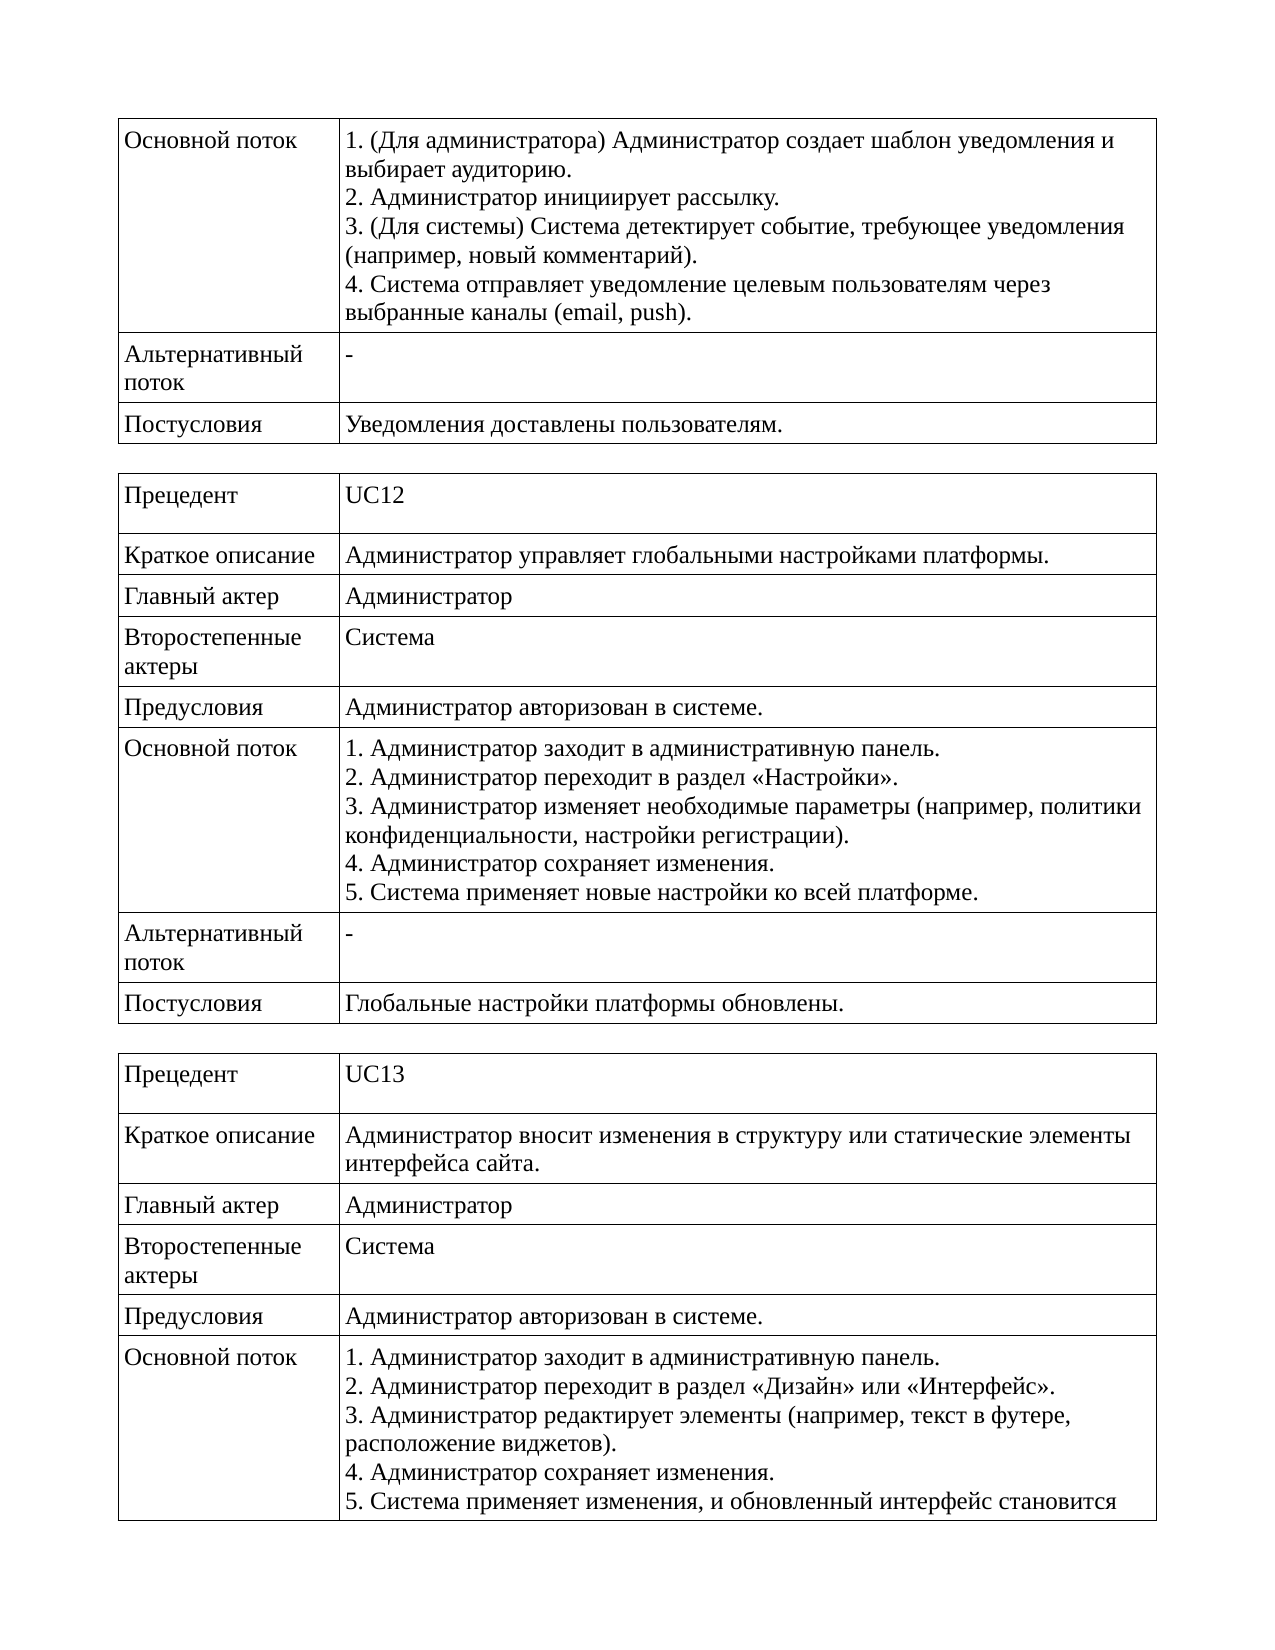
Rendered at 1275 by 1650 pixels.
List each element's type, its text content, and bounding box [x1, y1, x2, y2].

table_header Прецедент [119, 1054, 339, 1113]
table_cell Администратор авторизован в системе. [340, 1295, 1156, 1335]
table_cell Главный актер [119, 575, 339, 616]
table_cell 1. (Для администратора) Администратор создает шаблон уведомления и выбирает аудиторию. 2. Администратор инициирует рассылку. 3. (Для системы) Система детектирует событие, требующее уведомления (например, новый комментарий). 4. Система отправляет уведомление целевым пользователям через выбранные каналы (email, push). [340, 119, 1156, 332]
table_cell Второстепенные актеры [119, 1225, 339, 1294]
table_cell Администратор вносит изменения в структуру или статические элементы интерфейса сайта. [340, 1114, 1156, 1183]
table_cell 1. Администратор заходит в административную панель. 2. Администратор переходит в раздел «Настройки». 3. Администратор изменяет необходимые параметры (например, политики конфиденциальности, настройки регистрации). 4. Администратор сохраняет изменения. 5. Система применяет новые настройки ко всей платформе. [340, 728, 1156, 912]
table_cell Администратор управляет глобальными настройками платформы. [340, 534, 1156, 574]
table_cell Администратор [340, 575, 1156, 616]
table_cell Уведомления доставлены пользователям. [340, 403, 1156, 443]
table_cell Второстепенные актеры [119, 617, 339, 686]
table_cell Краткое описание [119, 1114, 339, 1183]
table_cell Глобальные настройки платформы обновлены. [340, 983, 1156, 1023]
table_cell Альтернативный поток [119, 333, 339, 402]
table_cell 1. Администратор заходит в административную панель. 2. Администратор переходит в раздел «Дизайн» или «Интерфейс». 3. Администратор редактирует элементы (например, текст в футере, расположение виджетов). 4. Администратор сохраняет изменения. 5. Система применяет изменения, и обновленный интерфейс становится [340, 1336, 1156, 1520]
table_cell Альтернативный поток [119, 913, 339, 982]
table_cell Постусловия [119, 403, 339, 443]
table_cell Основной поток [119, 728, 339, 912]
table_cell Администратор [340, 1184, 1156, 1224]
table_cell Система [340, 617, 1156, 686]
table_cell Главный актер [119, 1184, 339, 1224]
table_cell Постусловия [119, 983, 339, 1023]
table_cell Краткое описание [119, 534, 339, 574]
table_cell Основной поток [119, 119, 339, 332]
table_header UC13 [340, 1054, 1156, 1113]
table_cell - [340, 913, 1156, 982]
table_cell - [340, 333, 1156, 402]
table_cell Администратор авторизован в системе. [340, 687, 1156, 727]
table_cell Предусловия [119, 1295, 339, 1335]
table_cell Предусловия [119, 687, 339, 727]
table_cell Система [340, 1225, 1156, 1294]
table_cell Основной поток [119, 1336, 339, 1520]
table_header UC12 [340, 474, 1156, 533]
table_header Прецедент [119, 474, 339, 533]
